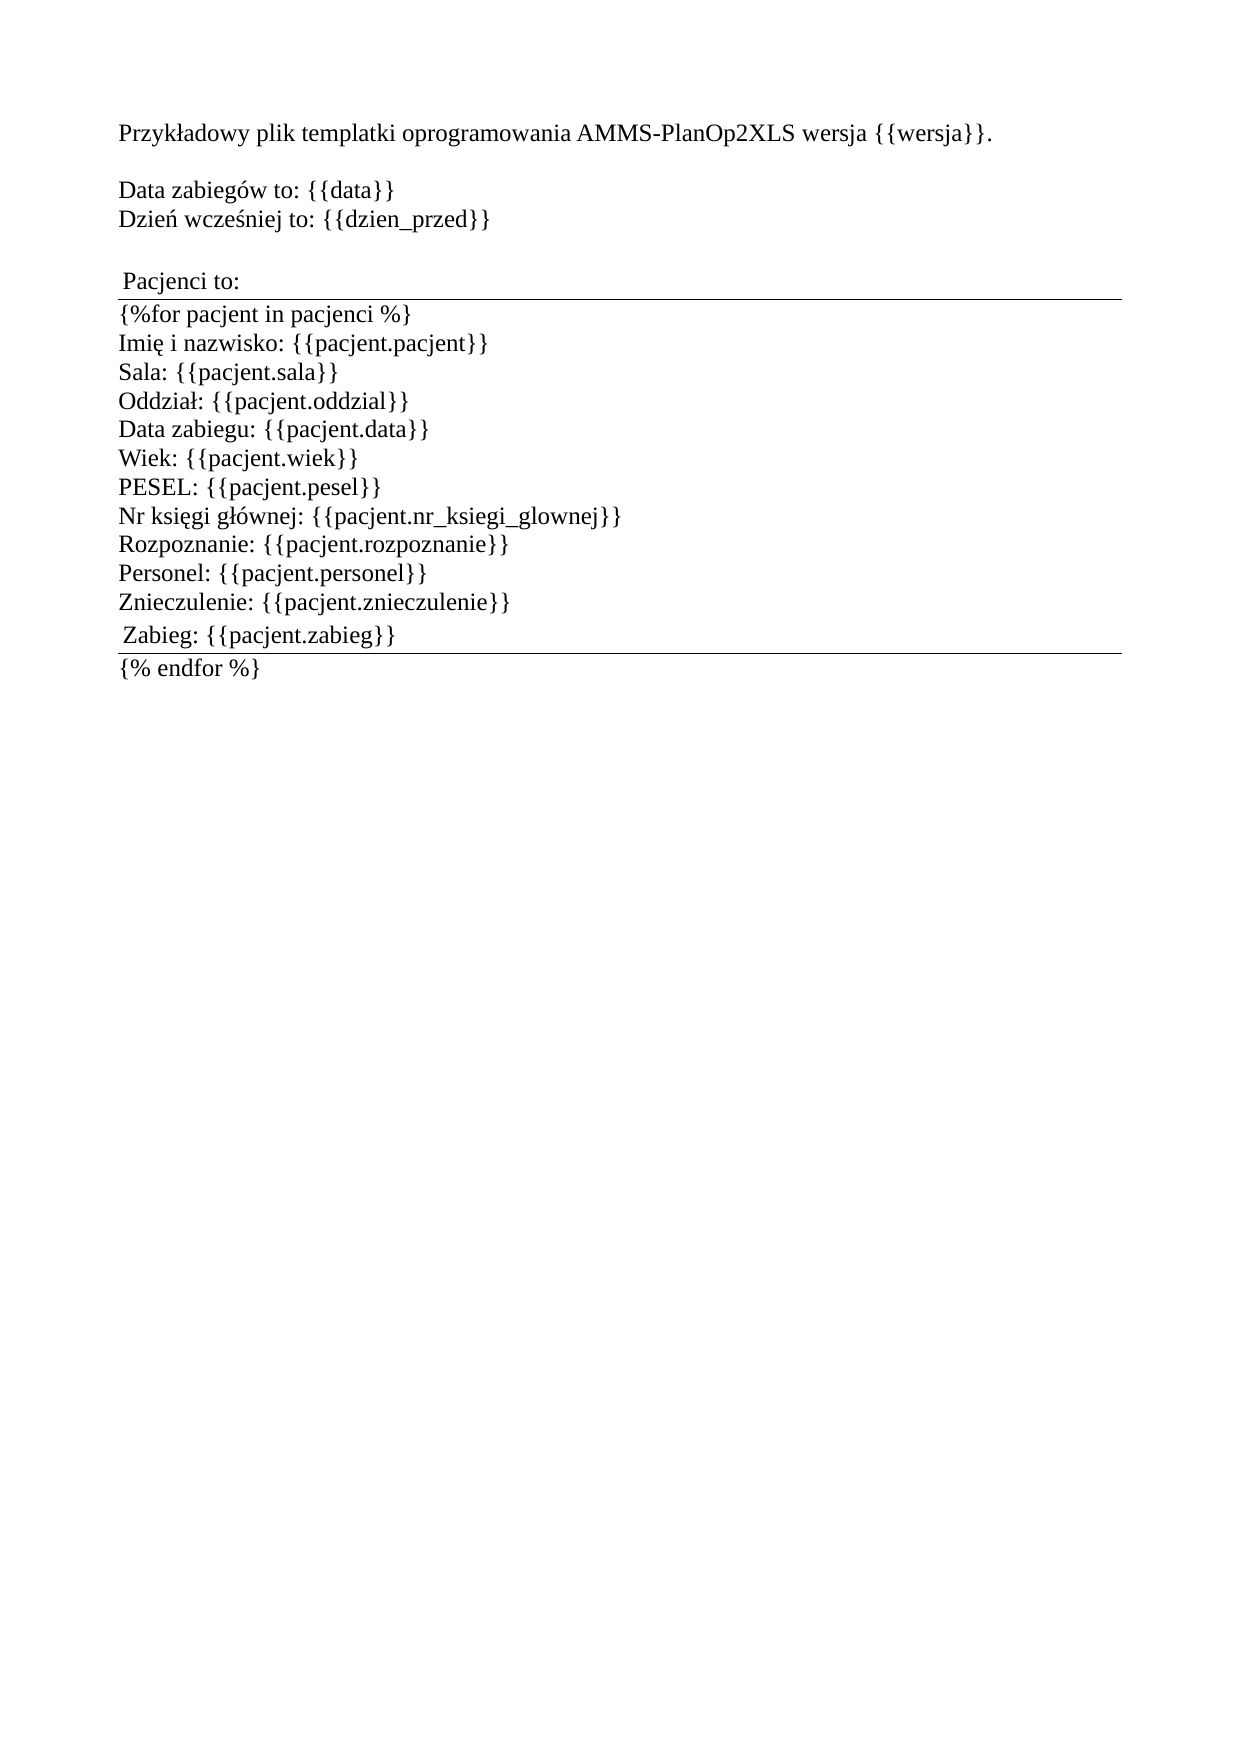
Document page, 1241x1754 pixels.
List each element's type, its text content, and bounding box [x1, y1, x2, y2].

text Imię i nazwisko: {{pacjent.pacjent}} [118, 328, 1122, 357]
text Przykładowy plik templatki oprogramowania AMMS-PlanOp2XLS wersja {{wersja}}. [118, 118, 1122, 147]
text Zabieg: {{pacjent.zabieg}} [118, 616, 1122, 653]
text Oddział: {{pacjent.oddzial}} [118, 386, 1122, 414]
text Dzień wcześniej to: {{dzien_przed}} [118, 204, 1122, 233]
text Pacjenci to: [118, 262, 1122, 299]
text Rozpoznanie: {{pacjent.rozpoznanie}} [118, 529, 1122, 558]
text Data zabiegów to: {{data}} [118, 176, 1122, 204]
text Sala: {{pacjent.sala}} [118, 357, 1122, 386]
text Nr księgi głównej: {{pacjent.nr_ksiegi_glownej}} [118, 501, 1122, 529]
text {% endfor %} [118, 654, 1122, 682]
text PESEL: {{pacjent.pesel}} [118, 472, 1122, 501]
text Personel: {{pacjent.personel}} [118, 558, 1122, 587]
text Wiek: {{pacjent.wiek}} [118, 443, 1122, 472]
text Data zabiegu: {{pacjent.data}} [118, 414, 1122, 443]
text Znieczulenie: {{pacjent.znieczulenie}} [118, 587, 1122, 616]
text {%for pacjent in pacjenci %} [118, 300, 1122, 328]
